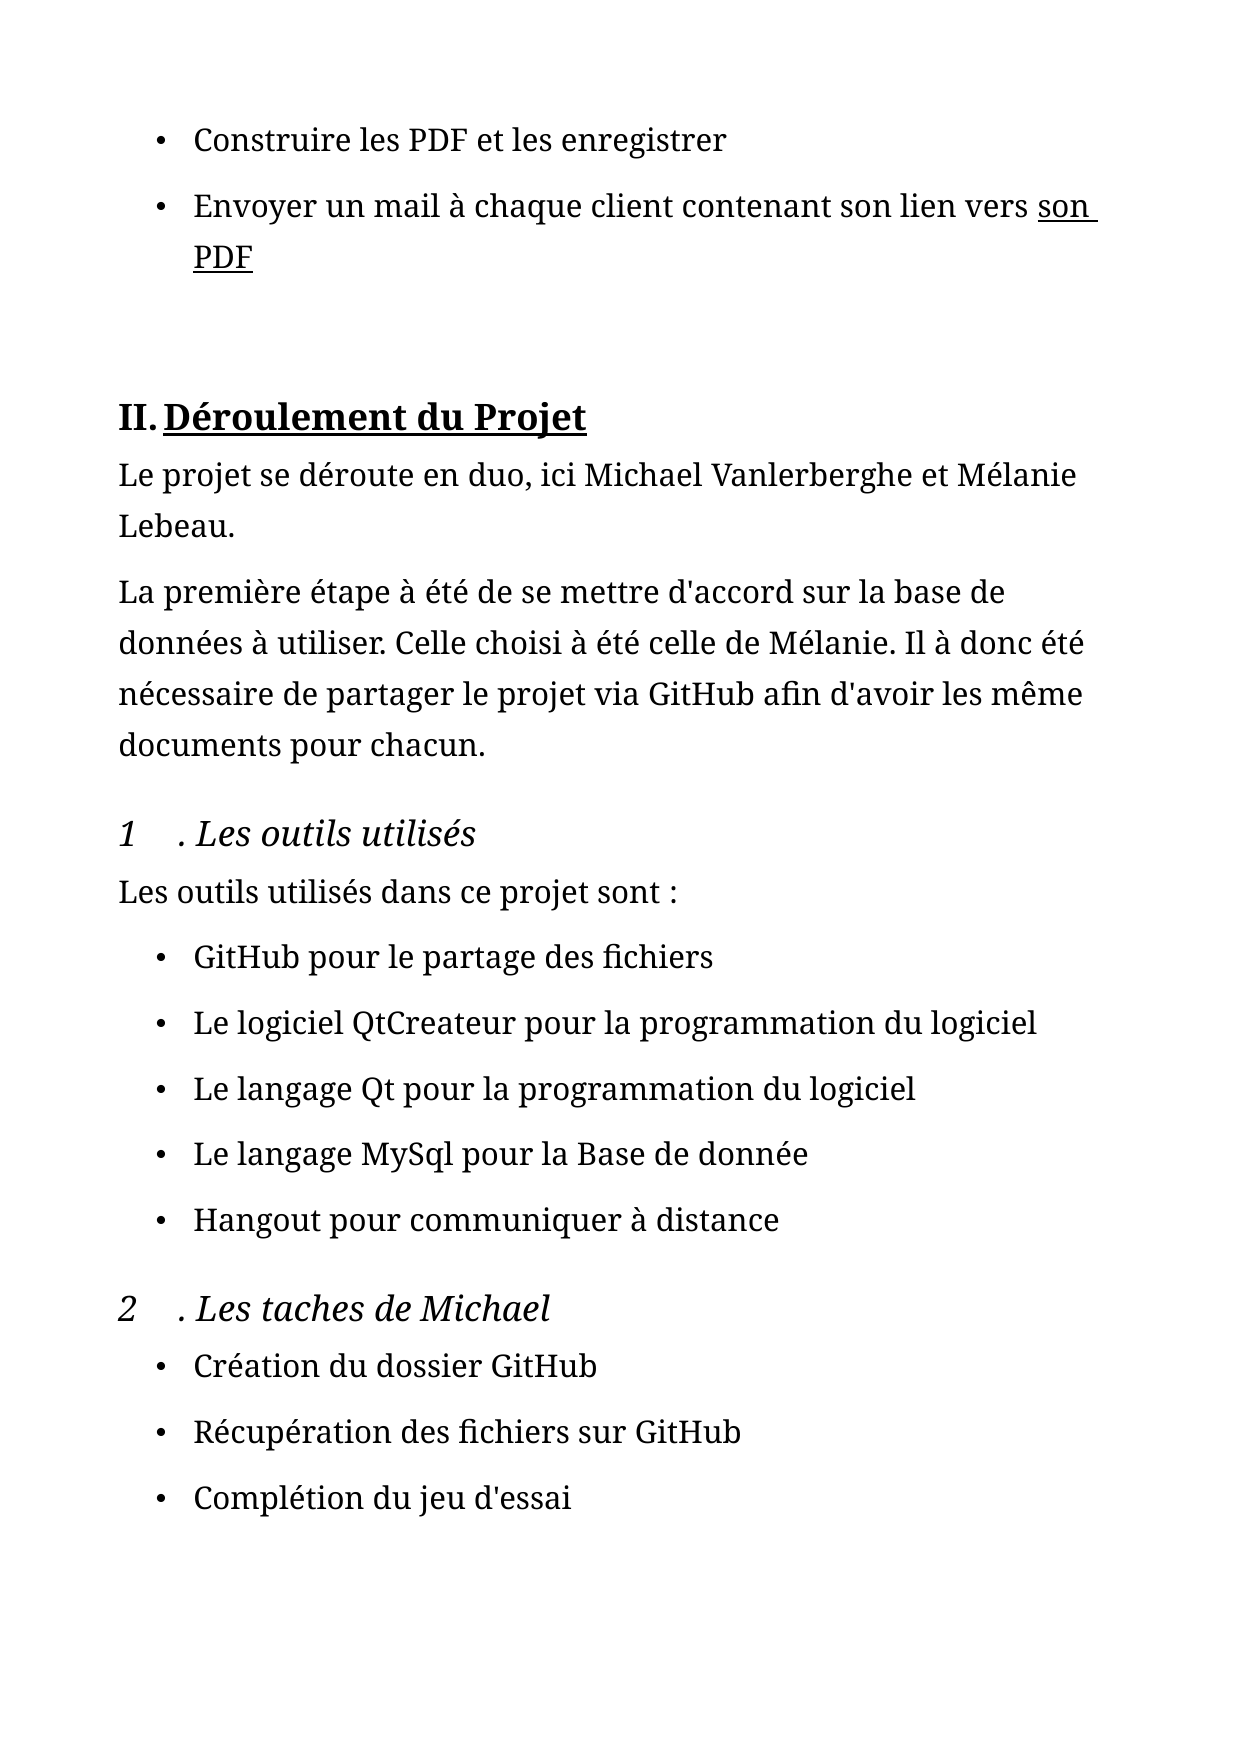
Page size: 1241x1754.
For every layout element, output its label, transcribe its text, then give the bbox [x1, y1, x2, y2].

list Construire les PDF et les enregistrer [156, 118, 1122, 161]
list Hangout pour communiquer à distance [156, 1198, 1122, 1240]
list Le logiciel QtCreateur pour la programmation du logiciel [156, 1001, 1122, 1043]
subtitle Déroulement du Projet [118, 391, 1122, 441]
list Envoyer un mail à chaque client contenant son lien vers son PDF [156, 184, 1122, 277]
list GitHub pour le partage des fichiers [156, 935, 1122, 978]
subtitle . Les taches de Michael [118, 1284, 1122, 1332]
list Complétion du jeu d'essai [156, 1476, 1122, 1518]
list Récupération des fichiers sur GitHub [156, 1410, 1122, 1453]
text Le projet se déroute en duo, ici Michael Vanlerberghe et Mélanie Lebeau. [118, 453, 1122, 547]
list Le langage MySql pour la Base de donnée [156, 1132, 1122, 1175]
text La première étape à été de se mettre d'accord sur la base de données à utiliser. Celle choisi à été celle de Mélanie. Il à donc été nécessaire de partager le projet via GitHub afin d'avoir les même documents pour chacun. [118, 570, 1122, 766]
text Les outils utilisés dans ce projet sont : [118, 870, 1122, 912]
list Création du dossier GitHub [156, 1344, 1122, 1387]
list Le langage Qt pour la programmation du logiciel [156, 1067, 1122, 1109]
subtitle . Les outils utilisés [118, 809, 1122, 857]
